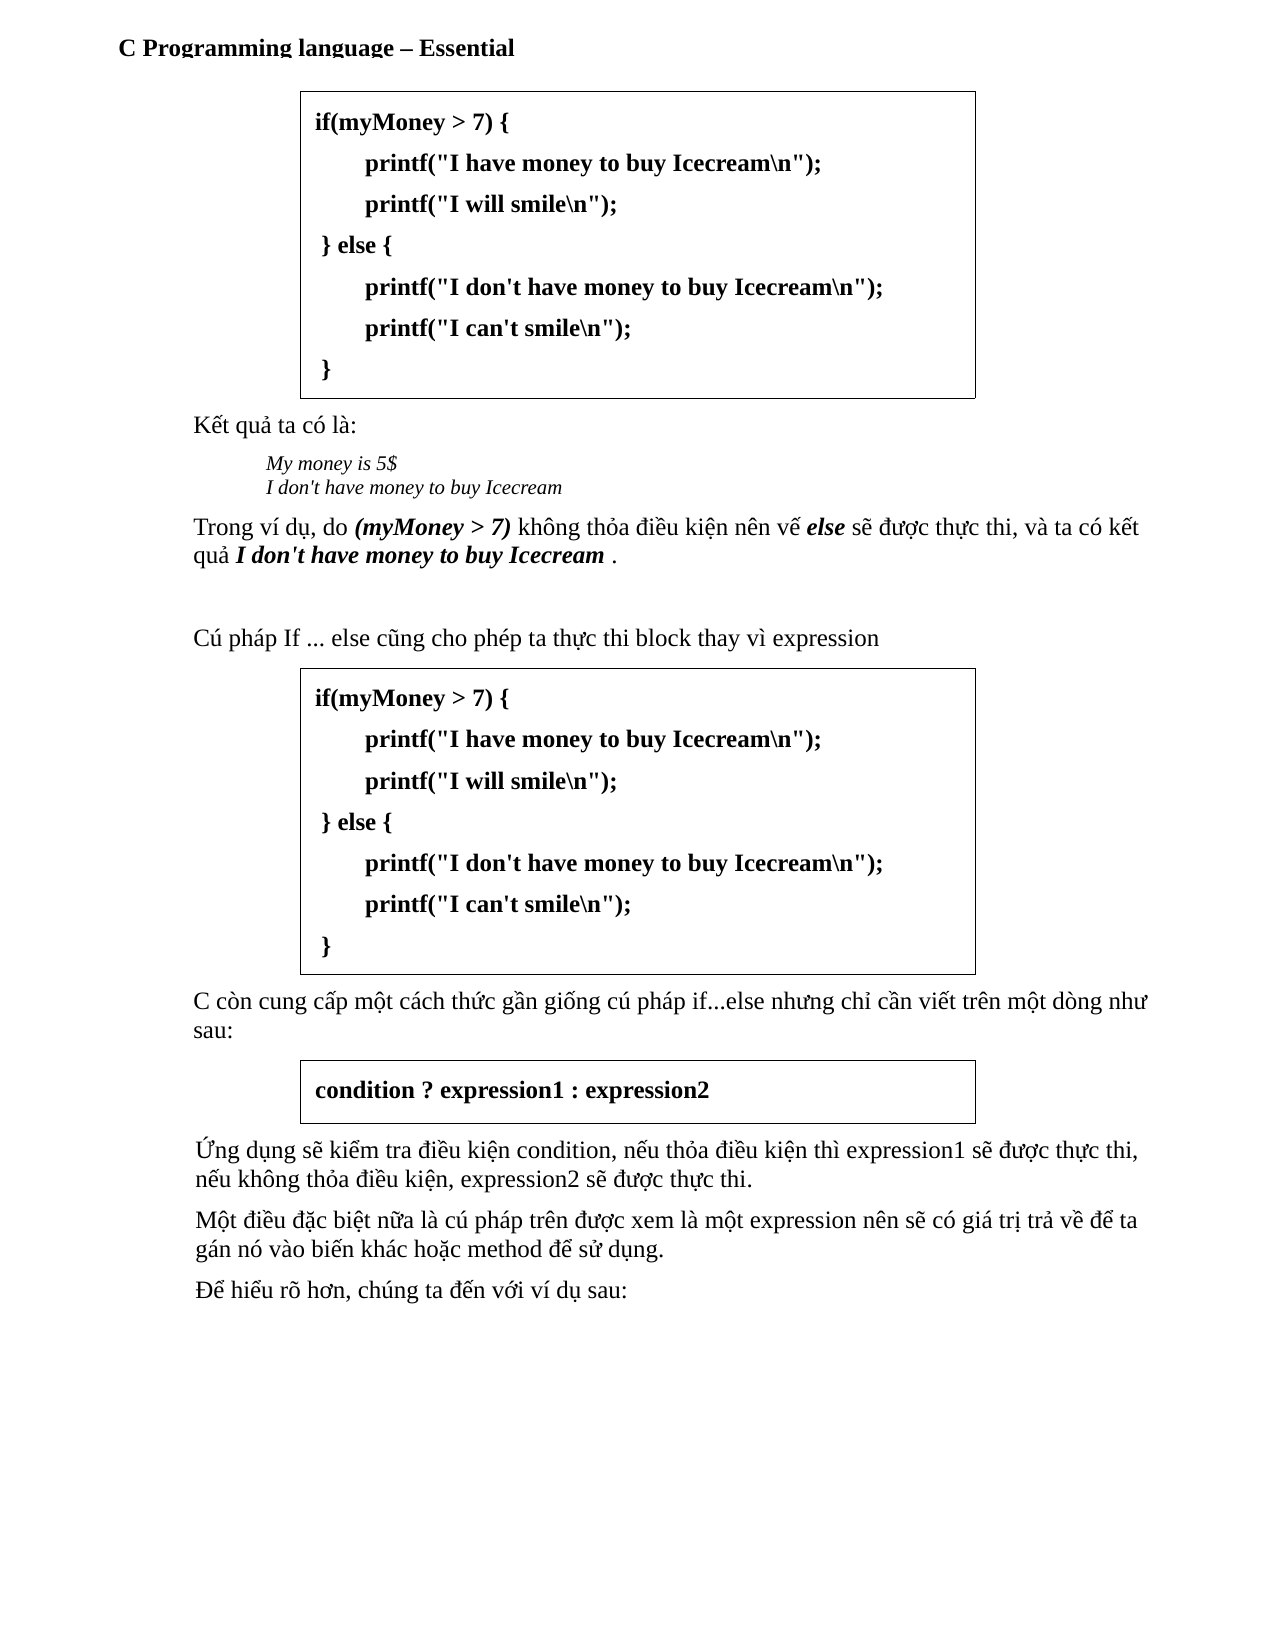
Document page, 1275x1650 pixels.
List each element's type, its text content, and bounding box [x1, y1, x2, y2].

list if(myMoney > 7) { [315, 683, 960, 712]
list printf("I don't have money to buy Icecream\n"); [315, 272, 960, 300]
text condition ? expression1 : expression2 [315, 1076, 960, 1104]
list printf("I have money to buy Icecream\n"); [315, 148, 960, 177]
list Trong ví dụ, do (myMoney > 7) không thỏa điều kiện nên vế else sẽ được thực thi, và ta có kết quả I don't have money to buy Icecream . [156, 512, 1157, 569]
list } [315, 931, 960, 959]
list My money is 5$ I don't have money to buy Icecream [228, 451, 1157, 499]
text Để hiểu rõ hơn, chúng ta đến với ví dụ sau: [195, 1275, 1157, 1304]
text Ứng dụng sẽ kiểm tra điều kiện condition, nếu thỏa điều kiện thì expression1 sẽ được thực thi, nếu không thỏa điều kiện, expression2 sẽ được thực thi. [195, 1056, 1157, 1193]
list Cú pháp If ... else cũng cho phép ta thực thi block thay vì expression [156, 623, 1157, 652]
list printf("I will smile\n"); [315, 189, 960, 218]
list C còn cung cấp một cách thức gần giống cú pháp if...else nhưng chỉ cần viết trên một dòng như sau: [156, 664, 1157, 1044]
list if(myMoney > 7) { [315, 107, 960, 135]
list printf("I have money to buy Icecream\n"); [315, 724, 960, 753]
list } else { [315, 807, 960, 836]
list } else { [315, 230, 960, 259]
list } [315, 354, 960, 383]
list printf("I can't smile\n"); [315, 313, 960, 342]
list Kết quả ta có là: [156, 87, 1157, 438]
list printf("I will smile\n"); [315, 766, 960, 794]
text Một điều đặc biệt nữa là cú pháp trên được xem là một expression nên sẽ có giá trị trả về để ta gán nó vào biến khác hoặc method để sử dụng. [195, 1205, 1157, 1263]
list printf("I don't have money to buy Icecream\n"); [315, 848, 960, 877]
list printf("I can't smile\n"); [315, 889, 960, 918]
